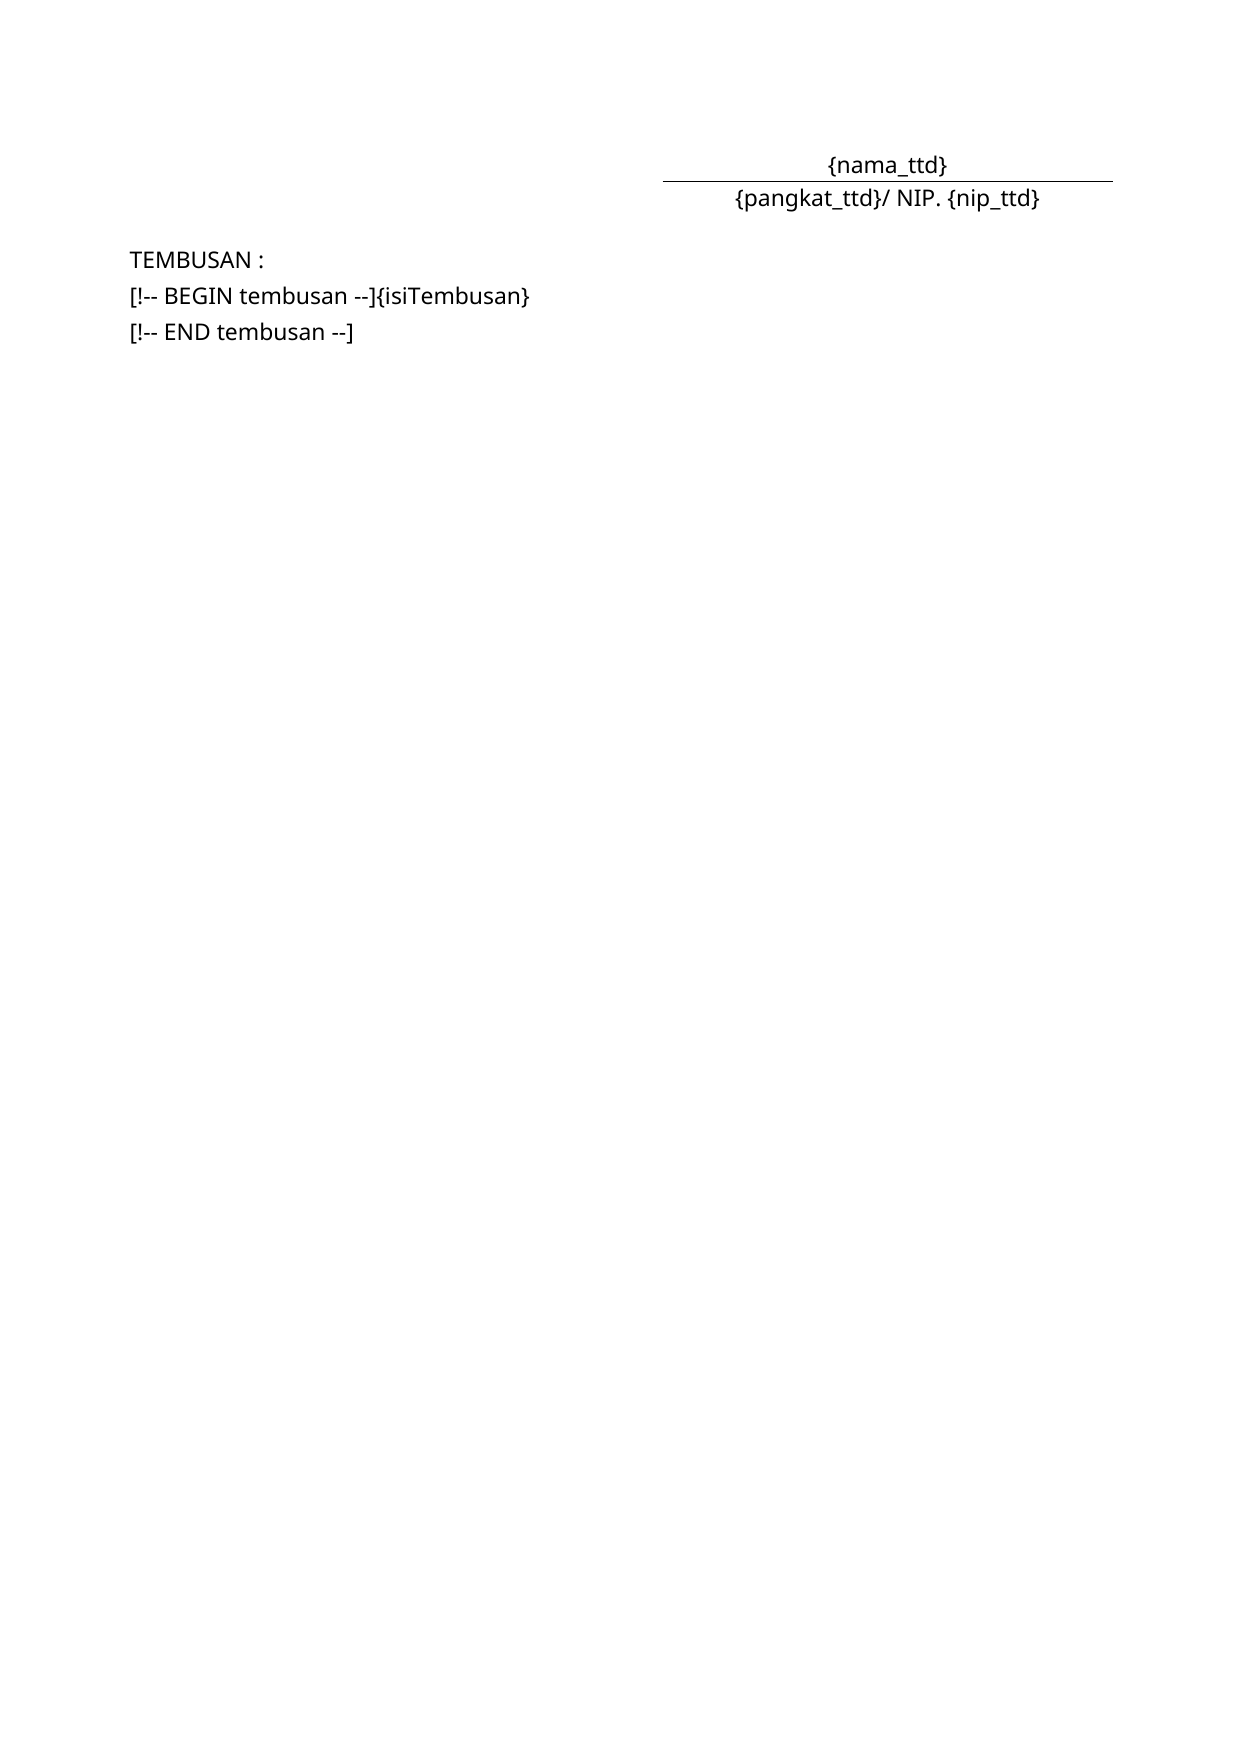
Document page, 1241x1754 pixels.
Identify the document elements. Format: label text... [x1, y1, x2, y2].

table_cell TEMBUSAN : [!-- BEGIN tembusan --]{isiTembusan} [!-- END tembusan --] [118, 244, 1117, 347]
table_cell [118, 149, 1117, 244]
table_cell {pangkat_ttd}/ NIP. {nip_ttd} [663, 182, 1112, 213]
table_header {nama_ttd} [663, 149, 1112, 181]
table_cell [118, 118, 1117, 149]
table_cell [118, 347, 1117, 378]
